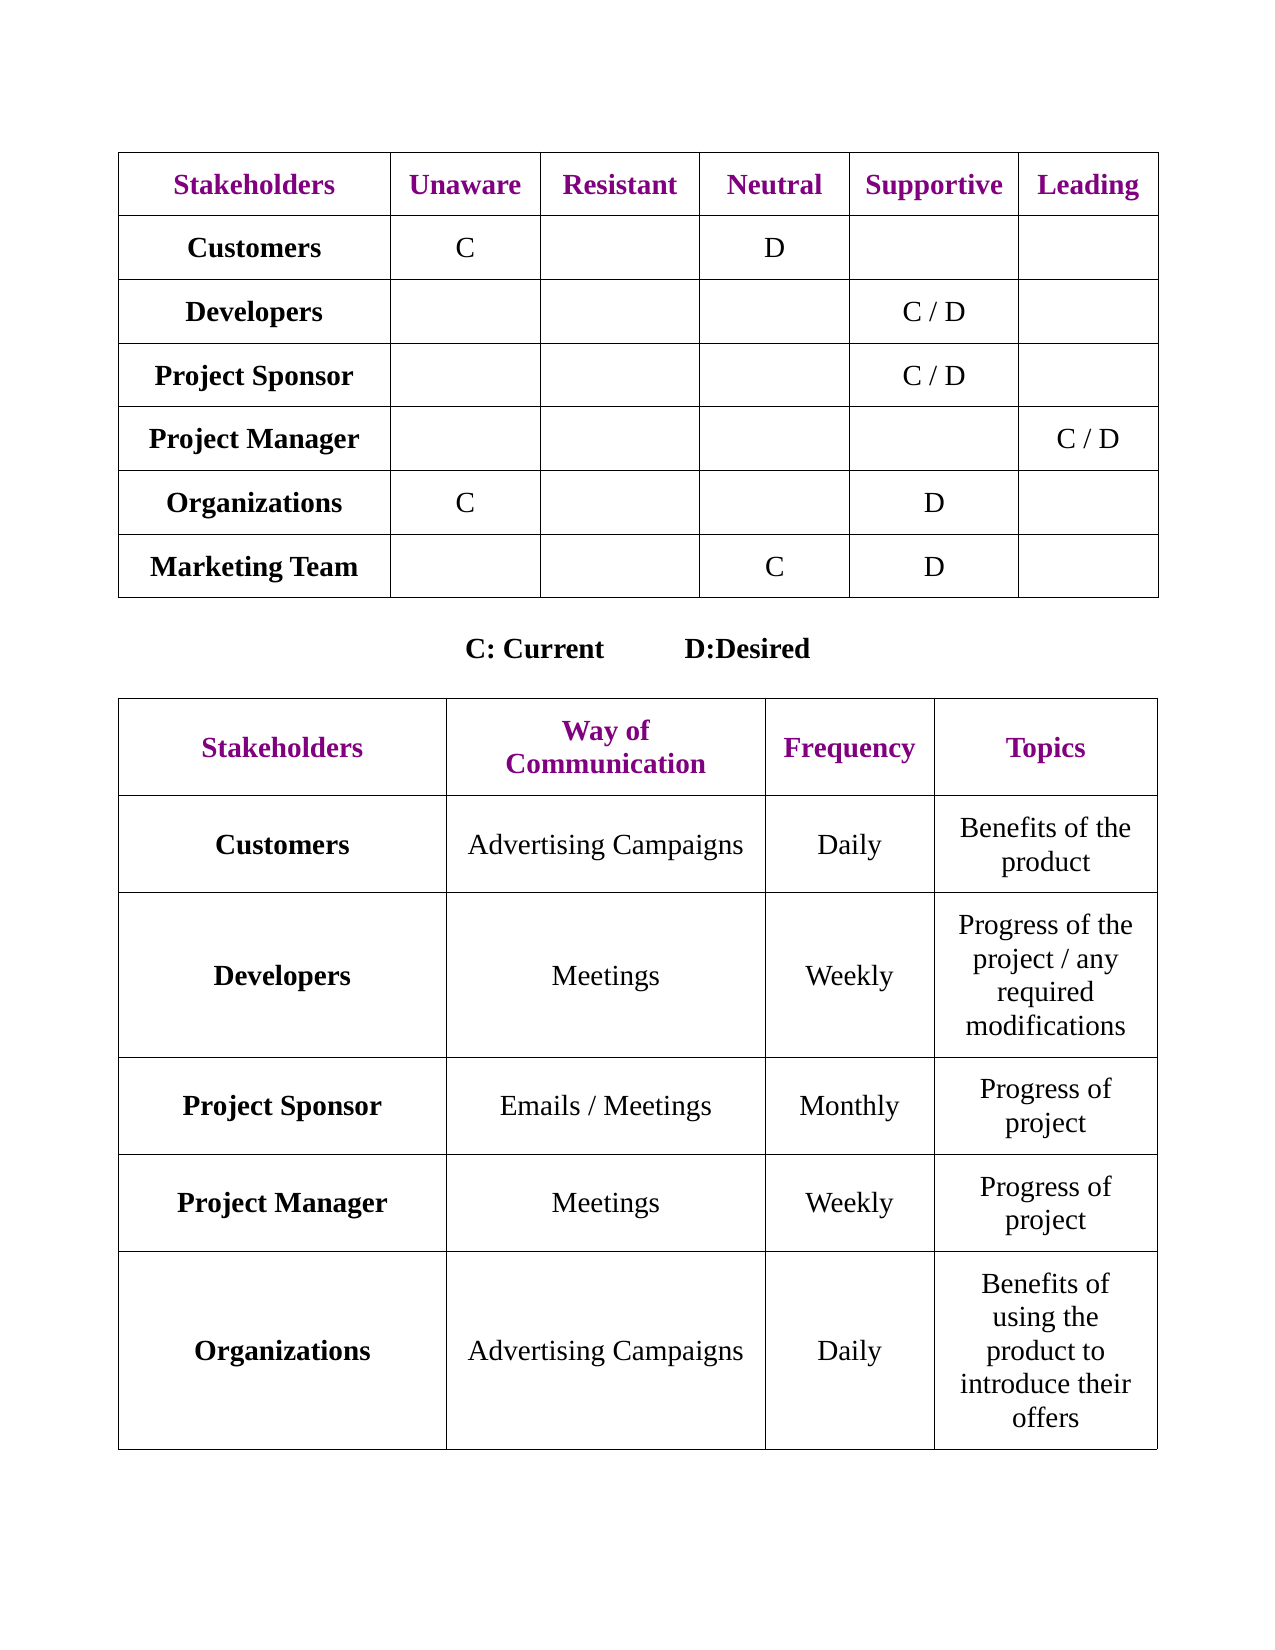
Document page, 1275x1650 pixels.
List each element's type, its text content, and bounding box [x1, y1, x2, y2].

table_cell Organizations [119, 471, 390, 533]
table_cell C [700, 535, 849, 597]
table_cell Advertising Campaigns [447, 1252, 765, 1449]
table_cell Benefits of using the product to introduce their offers [935, 1252, 1157, 1449]
table_cell Progress of project [935, 1155, 1157, 1251]
table_cell [850, 216, 1018, 279]
table_header Topics [935, 699, 1157, 795]
text C: Current D:Desired [118, 631, 1157, 664]
table_header Stakeholders [119, 699, 446, 795]
table_cell [391, 535, 540, 597]
table_cell Meetings [447, 1155, 765, 1251]
table_cell Developers [119, 893, 446, 1057]
table_cell Organizations [119, 1252, 446, 1449]
table_cell Progress of project [935, 1058, 1157, 1154]
table_cell Marketing Team [119, 535, 390, 597]
table_cell Meetings [447, 893, 765, 1057]
table_cell Progress of the project / any required modifications [935, 893, 1157, 1057]
table_cell Customers [119, 796, 446, 892]
table_cell Daily [766, 796, 934, 892]
table_cell D [700, 216, 849, 279]
table_header Leading [1019, 153, 1158, 215]
table_cell [700, 471, 849, 533]
table_cell Project Manager [119, 1155, 446, 1251]
table_cell Emails / Meetings [447, 1058, 765, 1154]
table_cell [700, 344, 849, 406]
table_cell C [391, 216, 540, 279]
table_cell Monthly [766, 1058, 934, 1154]
table_cell Weekly [766, 893, 934, 1057]
table_header Stakeholders [119, 153, 390, 215]
table_cell Daily [766, 1252, 934, 1449]
table_cell [1019, 344, 1158, 406]
table_cell [541, 535, 699, 597]
table_cell Project Sponsor [119, 344, 390, 406]
table_cell [850, 407, 1018, 470]
table_cell Weekly [766, 1155, 934, 1251]
table_cell [700, 280, 849, 343]
table_cell [1019, 280, 1158, 343]
table_cell [700, 407, 849, 470]
table_cell [391, 280, 540, 343]
table_cell [1019, 216, 1158, 279]
table_header Frequency [766, 699, 934, 795]
table_cell [391, 407, 540, 470]
table_cell Customers [119, 216, 390, 279]
table_cell [541, 407, 699, 470]
table_header Supportive [850, 153, 1018, 215]
table_cell D [850, 535, 1018, 597]
table_cell C [391, 471, 540, 533]
table_header Resistant [541, 153, 699, 215]
table_cell Benefits of the product [935, 796, 1157, 892]
table_cell Developers [119, 280, 390, 343]
table_cell C / D [850, 280, 1018, 343]
table_cell C / D [1019, 407, 1158, 470]
table_cell C / D [850, 344, 1018, 406]
table_cell [391, 344, 540, 406]
table_cell [1019, 535, 1158, 597]
table_header Unaware [391, 153, 540, 215]
table_cell [541, 216, 699, 279]
table_cell Project Manager [119, 407, 390, 470]
table_cell [541, 280, 699, 343]
table_cell Advertising Campaigns [447, 796, 765, 892]
table_cell [1019, 471, 1158, 533]
table_cell [541, 344, 699, 406]
table_cell [541, 471, 699, 533]
table_header Way of Communication [447, 699, 765, 795]
table_cell Project Sponsor [119, 1058, 446, 1154]
table_cell D [850, 471, 1018, 533]
table_header Neutral [700, 153, 849, 215]
